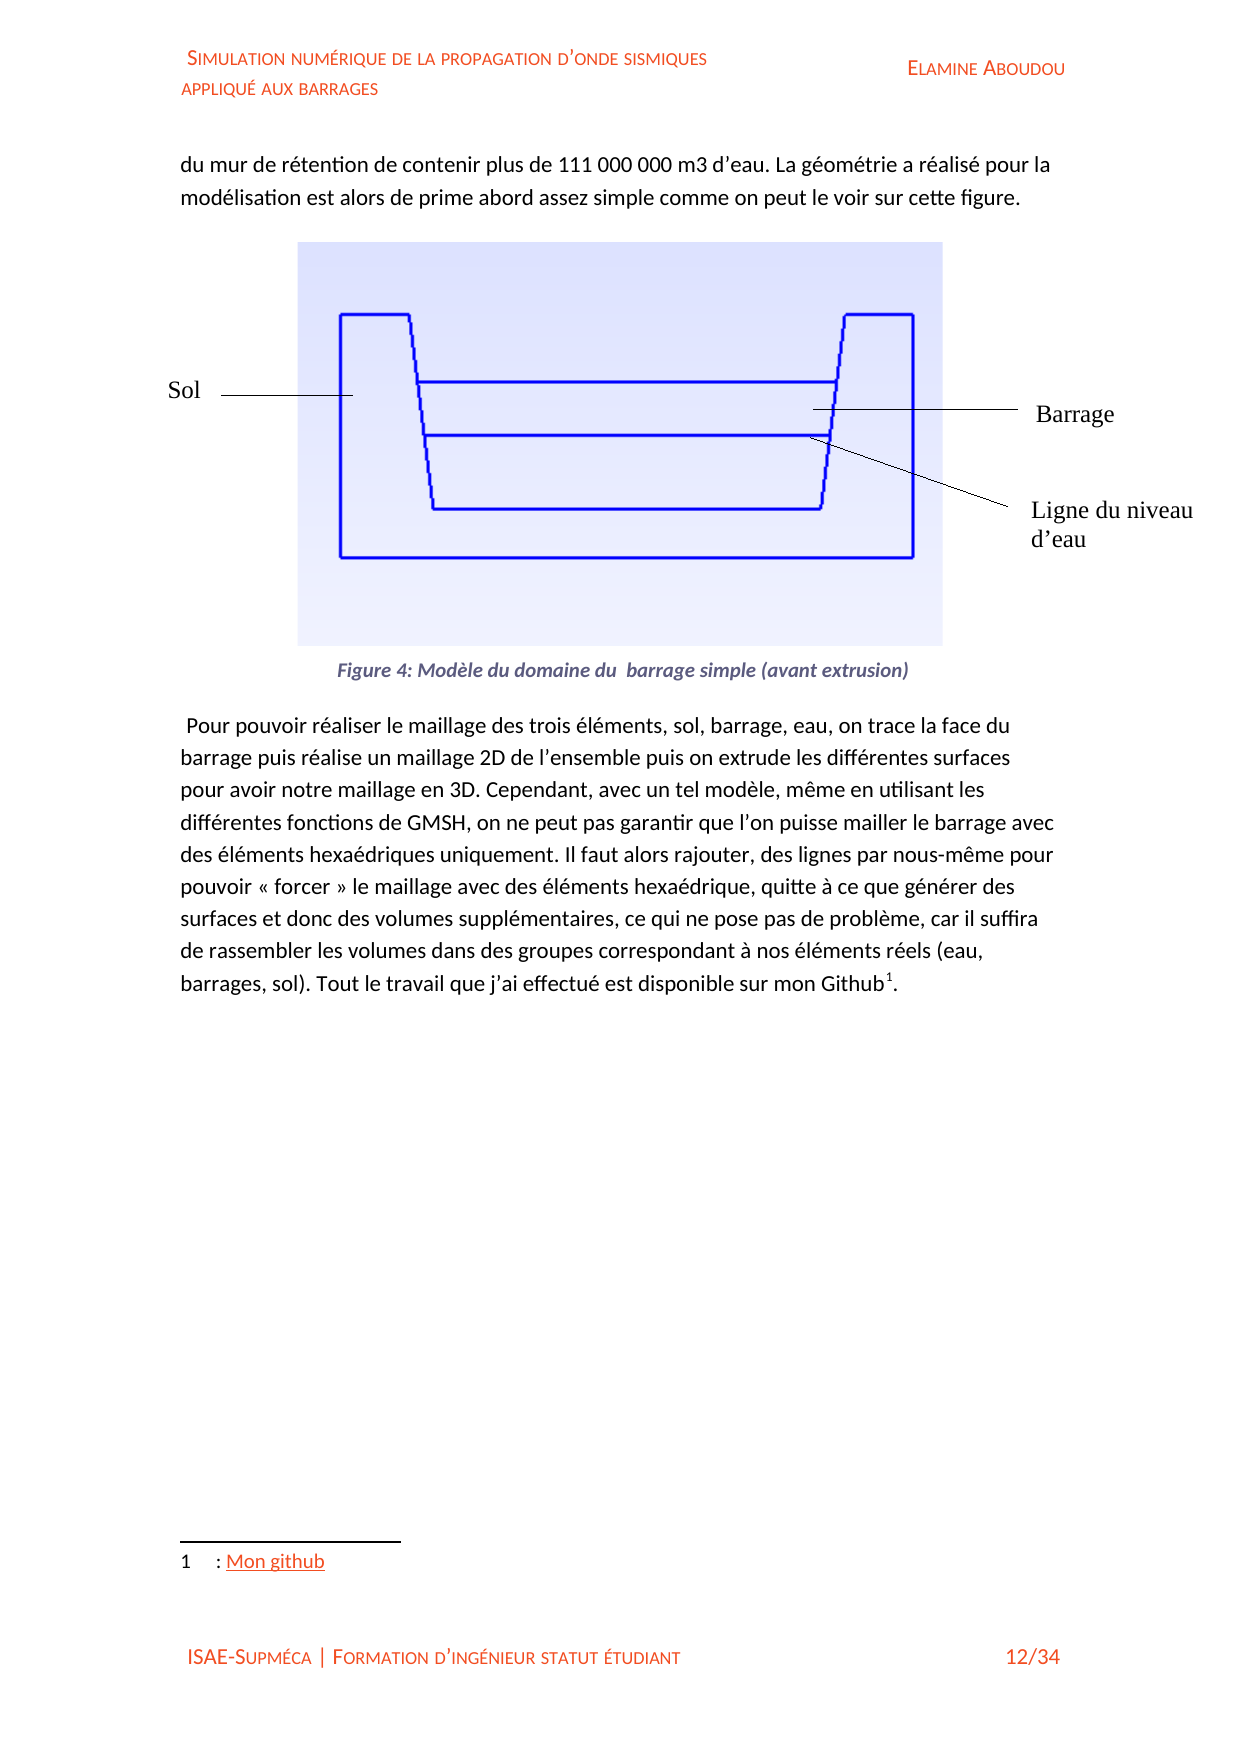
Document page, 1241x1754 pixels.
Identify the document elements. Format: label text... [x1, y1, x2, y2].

text du mur de rétention de contenir plus de 111 000 000 m3 d’eau. La géométrie a réalisé pour la modélisation est alors de prime abord assez simple comme on peut le voir sur cette figure. [180, 151, 1060, 211]
text Figure 4: Modèle du domaine du barrage simple (avant extrusion) [297, 646, 943, 683]
picture [297, 242, 943, 646]
text Pour pouvoir réaliser le maillage des trois éléments, sol, barrage, eau, on trace la face du barrage puis réalise un maillage 2D de l’ensemble puis on extrude les différentes surfaces pour avoir notre maillage en 3D. Cependant, avec un tel modèle, même en utilisant les différentes fonctions de GMSH, on ne peut pas garantir que l’on puisse mailler le barrage avec des éléments hexaédriques uniquement. Il faut alors rajouter, des lignes par nous-même pour pouvoir « forcer » le maillage avec des éléments hexaédrique, quitte à ce que générer des surfaces et donc des volumes supplémentaires, ce qui ne pose pas de problème, car il suffira de rassembler les volumes dans des groupes correspondant à nos éléments réels (eau, barrages, sol). Tout le travail que j’ai effectué est disponible sur mon Github. [180, 711, 1060, 997]
text : Mon github [180, 1548, 1060, 1574]
